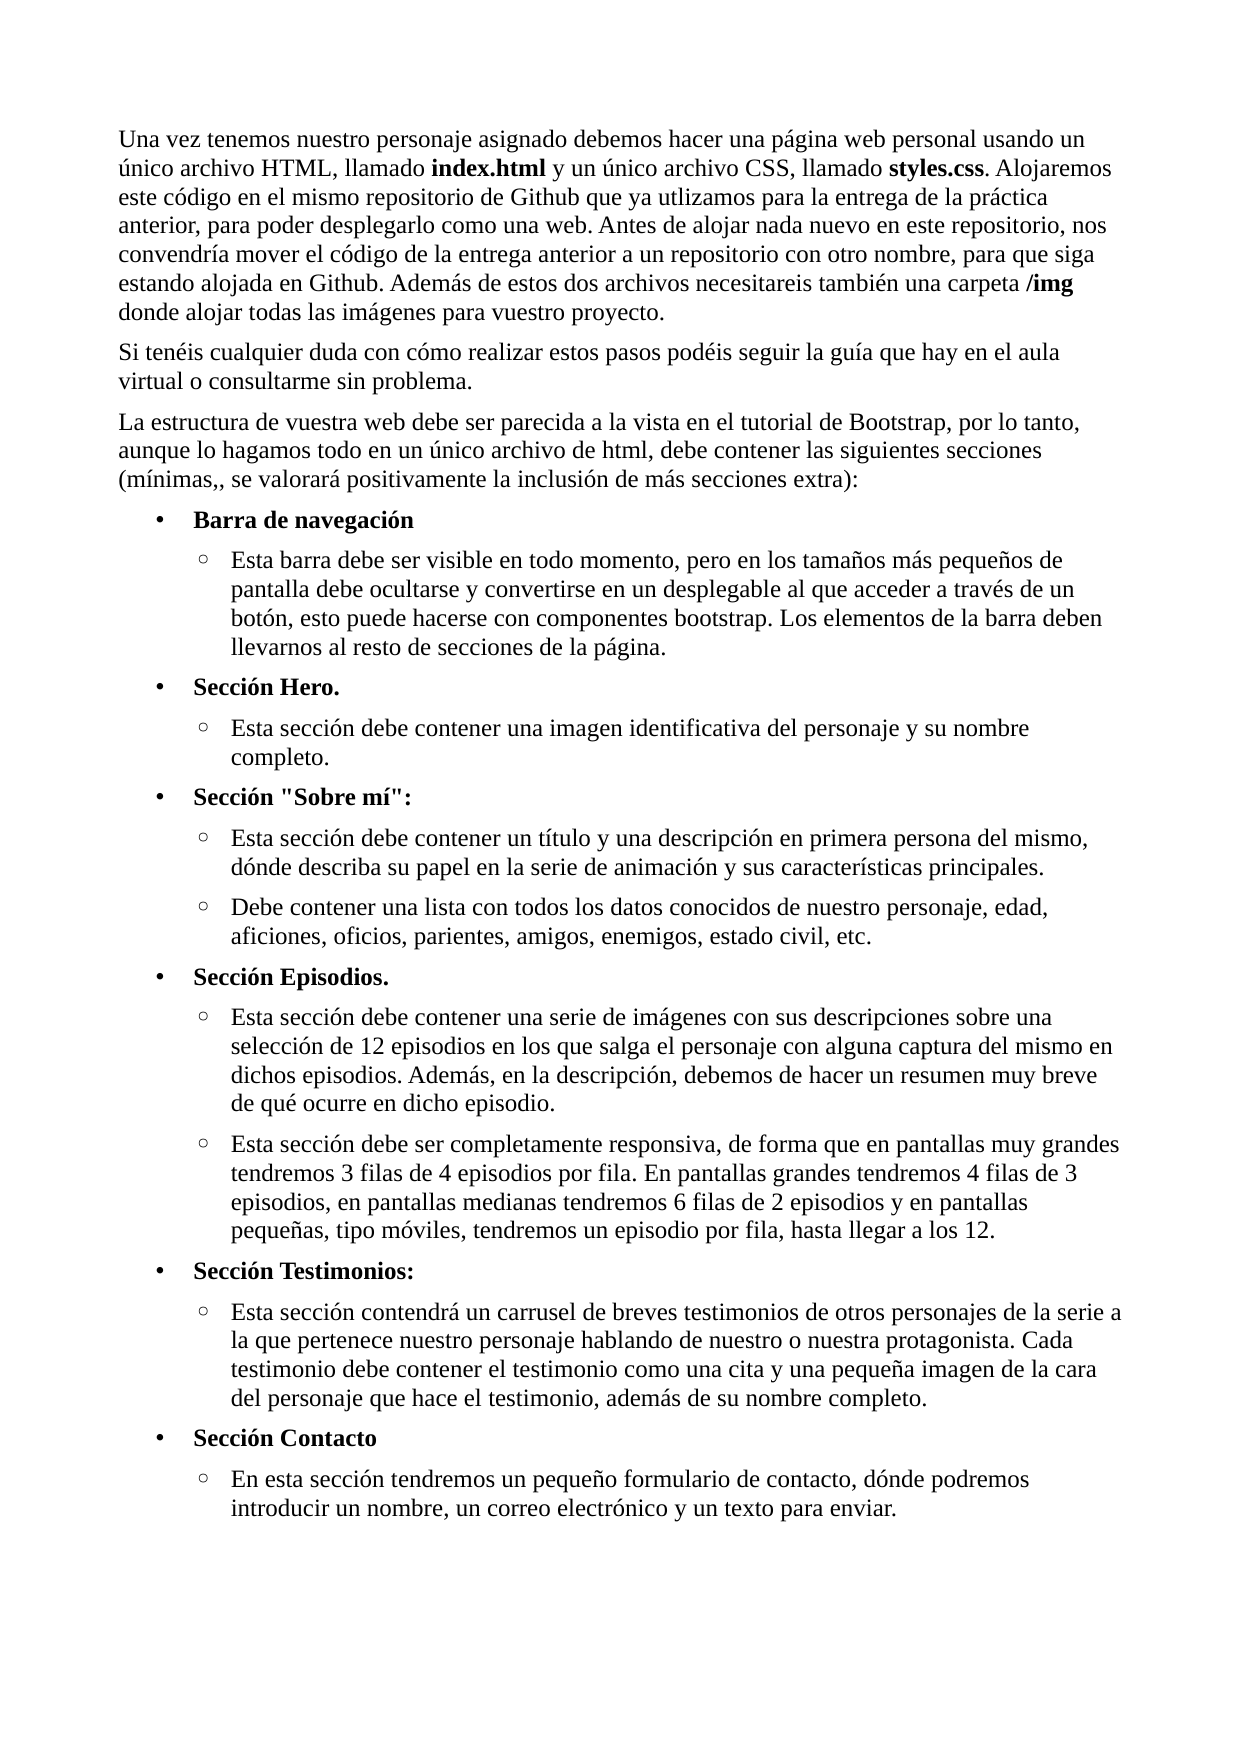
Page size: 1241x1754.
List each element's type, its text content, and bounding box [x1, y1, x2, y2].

list Debe contener una lista con todos los datos conocidos de nuestro personaje, edad, aficiones, oficios, parientes, amigos, enemigos, estado civil, etc. [193, 892, 1122, 950]
list Sección Episodios. [156, 962, 1122, 990]
list Esta sección debe ser completamente responsiva, de forma que en pantallas muy grandes tendremos 3 filas de 4 episodios por fila. En pantallas grandes tendremos 4 filas de 3 episodios, en pantallas medianas tendremos 6 filas de 2 episodios y en pantallas pequeñas, tipo móviles, tendremos un episodio por fila, hasta llegar a los 12. [193, 1129, 1122, 1244]
list En esta sección tendremos un pequeño formulario de contacto, dónde podremos introducir un nombre, un correo electrónico y un texto para enviar. [193, 1464, 1122, 1522]
text Una vez tenemos nuestro personaje asignado debemos hacer una página web personal usando un único archivo HTML, llamado index.html y un único archivo CSS, llamado styles.css. Alojaremos este código en el mismo repositorio de Github que ya utlizamos para la entrega de la práctica anterior, para poder desplegarlo como una web. Antes de alojar nada nuevo en este repositorio, nos convendría mover el código de la entrega anterior a un repositorio con otro nombre, para que siga estando alojada en Github. Además de estos dos archivos necesitareis también una carpeta /img donde alojar todas las imágenes para vuestro proyecto. [118, 124, 1122, 325]
list Esta sección debe contener una imagen identificativa del personaje y su nombre completo. [193, 713, 1122, 770]
list Esta sección debe contener una serie de imágenes con sus descripciones sobre una selección de 12 episodios en los que salga el personaje con alguna captura del mismo en dichos episodios. Además, en la descripción, debemos de hacer un resumen muy breve de qué ocurre en dicho episodio. [193, 1002, 1122, 1117]
list Sección Contacto [156, 1423, 1122, 1452]
list Esta barra debe ser visible en todo momento, pero en los tamaños más pequeños de pantalla debe ocultarse y convertirse en un desplegable al que acceder a través de un botón, esto puede hacerse con componentes bootstrap. Los elementos de la barra deben llevarnos al resto de secciones de la página. [193, 545, 1122, 660]
list Sección Testimonios: [156, 1256, 1122, 1285]
list Barra de navegación [156, 505, 1122, 533]
list Sección Hero. [156, 672, 1122, 701]
text Si tenéis cualquier duda con cómo realizar estos pasos podéis seguir la guía que hay en el aula virtual o consultarme sin problema. [118, 337, 1122, 395]
list Esta sección contendrá un carrusel de breves testimonios de otros personajes de la serie a la que pertenece nuestro personaje hablando de nuestro o nuestra protagonista. Cada testimonio debe contener el testimonio como una cita y una pequeña imagen de la cara del personaje que hace el testimonio, además de su nombre completo. [193, 1297, 1122, 1412]
text La estructura de vuestra web debe ser parecida a la vista en el tutorial de Bootstrap, por lo tanto, aunque lo hagamos todo en un único archivo de html, debe contener las siguientes secciones (mínimas,, se valorará positivamente la inclusión de más secciones extra): [118, 407, 1122, 493]
list Esta sección debe contener un título y una descripción en primera persona del mismo, dónde describa su papel en la serie de animación y sus características principales. [193, 823, 1122, 880]
list Sección "Sobre mí": [156, 782, 1122, 811]
